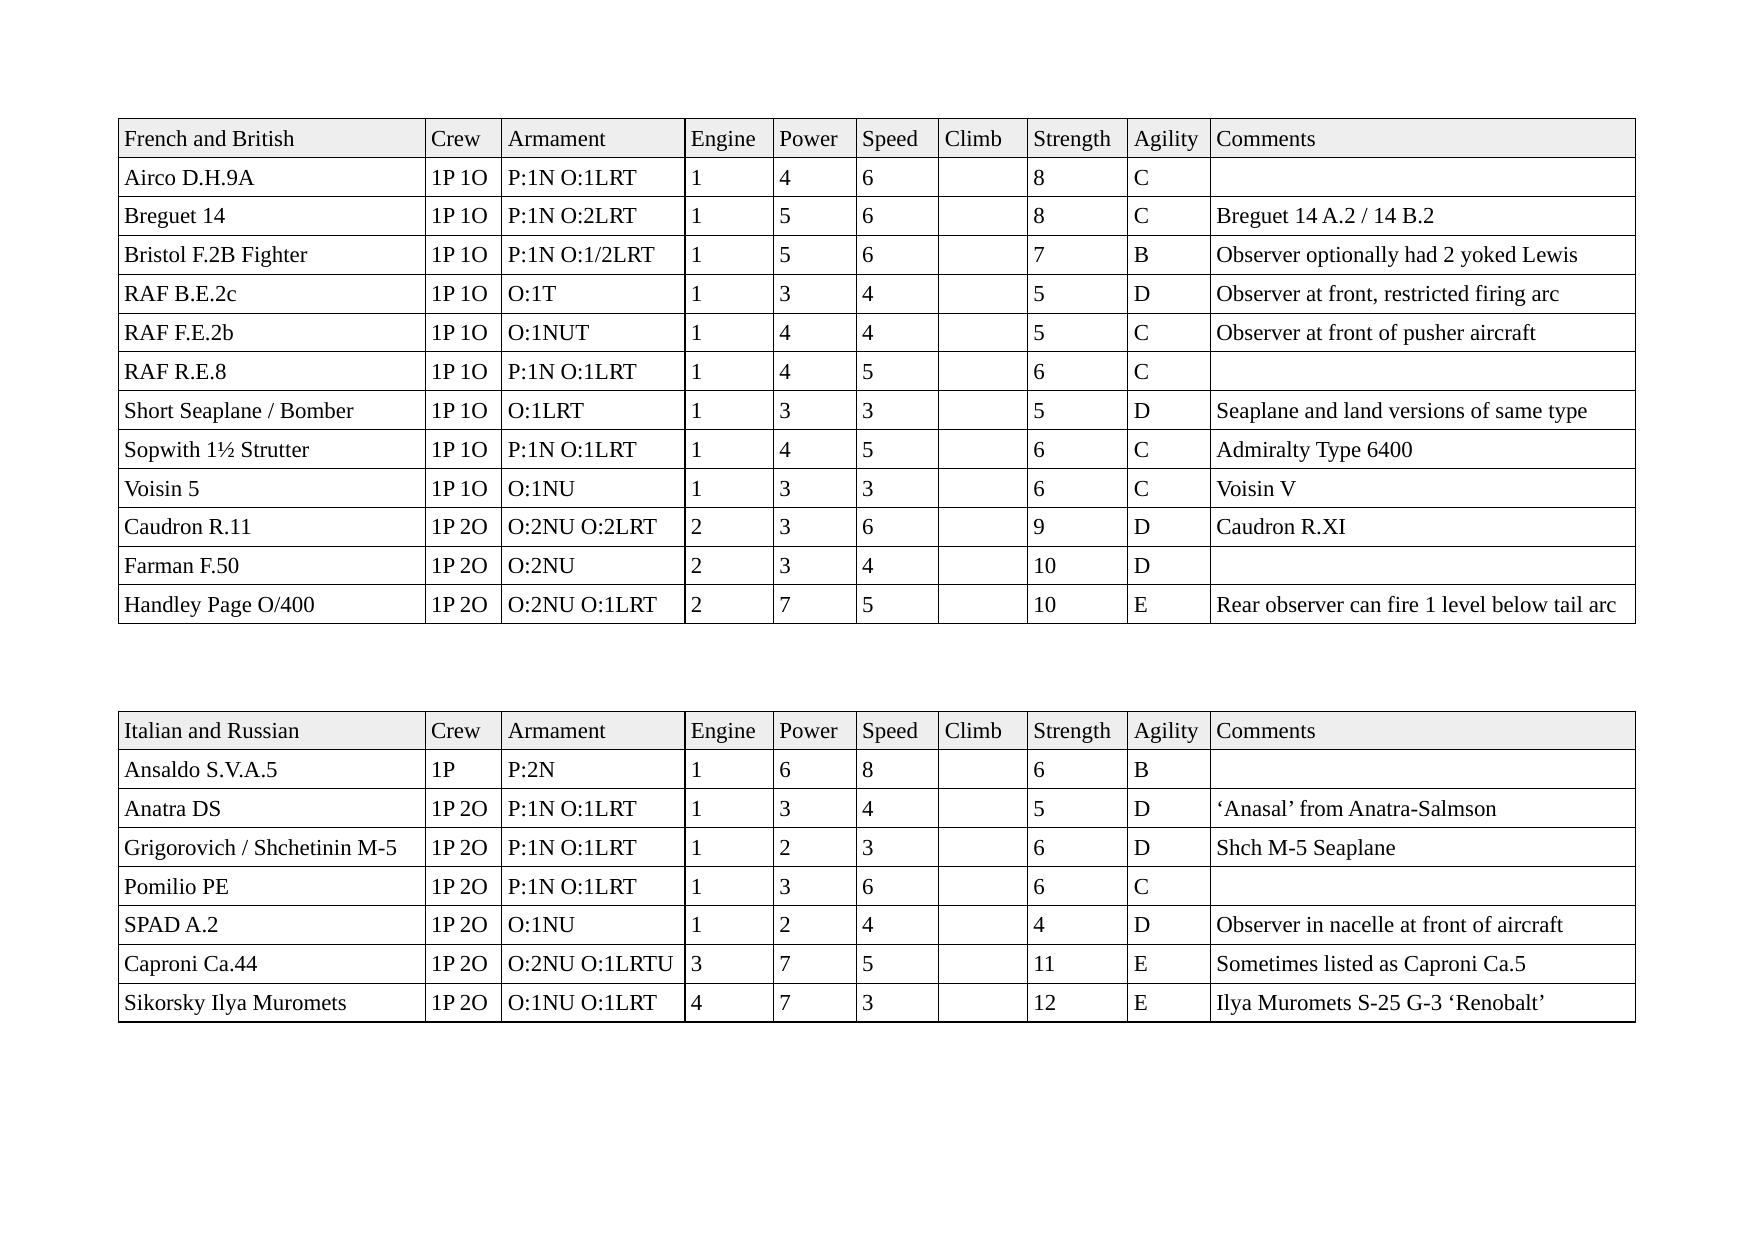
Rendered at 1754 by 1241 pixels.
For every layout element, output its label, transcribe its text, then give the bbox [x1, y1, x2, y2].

table_cell Pomilio PE [119, 867, 425, 905]
table_cell 1 [686, 158, 773, 196]
table_cell O:1NU [502, 906, 684, 944]
table_cell Farman F.50 [119, 547, 425, 584]
table_cell Anatra DS [119, 789, 425, 827]
table_header Armament [502, 119, 684, 157]
table_cell 1P 1O [426, 430, 501, 468]
table_cell 2 [774, 906, 856, 944]
table_cell D [1128, 547, 1210, 584]
table_cell Grigorovich / Shchetinin M-5 [119, 828, 425, 866]
table_cell RAF B.E.2c [119, 275, 425, 312]
table_header Crew [426, 712, 501, 749]
table_cell 3 [774, 469, 856, 507]
table_cell Observer in nacelle at front of aircraft [1211, 906, 1635, 944]
table_header Comments [1211, 119, 1635, 157]
table_cell 6 [1028, 867, 1127, 905]
table_cell 3 [774, 391, 856, 429]
table_cell 6 [774, 750, 856, 788]
table_cell 5 [774, 236, 856, 273]
table_cell D [1128, 508, 1210, 546]
table_cell 5 [857, 430, 938, 468]
table_cell Airco D.H.9A [119, 158, 425, 196]
table_cell 3 [774, 508, 856, 546]
table_cell 1 [686, 275, 773, 312]
table_cell Observer at front, restricted firing arc [1211, 275, 1635, 312]
table_cell 7 [774, 945, 856, 982]
table_cell SPAD A.2 [119, 906, 425, 944]
table_cell 1P 2O [426, 984, 501, 1021]
table_cell 1P 1O [426, 391, 501, 429]
table_cell 1P 2O [426, 906, 501, 944]
table_cell C [1128, 158, 1210, 196]
table_cell P:1N O:1LRT [502, 789, 684, 827]
table_cell 11 [1028, 945, 1127, 982]
table_cell O:1NU O:1LRT [502, 984, 684, 1021]
table_cell [1211, 867, 1635, 905]
table_header Strength [1028, 119, 1127, 157]
table_cell 1P 1O [426, 158, 501, 196]
table_cell [1211, 750, 1635, 788]
table_cell 6 [857, 236, 938, 273]
table_cell 4 [857, 275, 938, 312]
table_cell Shch M-5 Seaplane [1211, 828, 1635, 866]
table_cell 1 [686, 469, 773, 507]
table_cell 1 [686, 314, 773, 351]
table_cell Breguet 14 A.2 / 14 B.2 [1211, 197, 1635, 235]
table_header Italian and Russian [119, 712, 425, 749]
table_cell 2 [774, 828, 856, 866]
table_cell 1 [686, 352, 773, 390]
table_cell 6 [1028, 430, 1127, 468]
table_cell [939, 197, 1027, 235]
table_cell Observer at front of pusher aircraft [1211, 314, 1635, 351]
table_cell 7 [774, 984, 856, 1021]
table_header Power [774, 712, 856, 749]
table_cell Handley Page O/400 [119, 585, 425, 623]
table_cell Observer optionally had 2 yoked Lewis [1211, 236, 1635, 273]
table_cell D [1128, 789, 1210, 827]
table_cell 2 [686, 508, 773, 546]
table_cell 9 [1028, 508, 1127, 546]
table_cell [939, 158, 1027, 196]
table_cell 3 [857, 391, 938, 429]
table_cell E [1128, 585, 1210, 623]
table_cell [939, 391, 1027, 429]
table_cell ‘Anasal’ from Anatra-Salmson [1211, 789, 1635, 827]
table_cell D [1128, 391, 1210, 429]
table_cell 6 [1028, 828, 1127, 866]
table_cell 1 [686, 750, 773, 788]
table_cell 3 [686, 945, 773, 982]
table_cell Sikorsky Ilya Muromets [119, 984, 425, 1021]
table_cell P:1N O:1LRT [502, 867, 684, 905]
table_cell Admiralty Type 6400 [1211, 430, 1635, 468]
table_cell [939, 789, 1027, 827]
table_cell 4 [774, 352, 856, 390]
table_cell 4 [774, 158, 856, 196]
table_header Climb [939, 712, 1027, 749]
table_cell Voisin 5 [119, 469, 425, 507]
table_cell P:2N [502, 750, 684, 788]
table_cell 1P 2O [426, 828, 501, 866]
table_cell 7 [1028, 236, 1127, 273]
table_cell 4 [1028, 906, 1127, 944]
table_cell 3 [774, 867, 856, 905]
table_cell [939, 469, 1027, 507]
table_cell 4 [857, 906, 938, 944]
table_cell 4 [774, 430, 856, 468]
table_cell 1P [426, 750, 501, 788]
table_cell Rear observer can fire 1 level below tail arc [1211, 585, 1635, 623]
table_cell [939, 906, 1027, 944]
table_cell 1P 2O [426, 789, 501, 827]
table_cell 1P 1O [426, 197, 501, 235]
table_cell [939, 236, 1027, 273]
table_cell O:2NU O:1LRT [502, 585, 684, 623]
table_cell [939, 867, 1027, 905]
table_cell 2 [686, 547, 773, 584]
table_header Power [774, 119, 856, 157]
table_cell [939, 314, 1027, 351]
table_cell 6 [857, 158, 938, 196]
table_cell O:2NU [502, 547, 684, 584]
table_cell D [1128, 828, 1210, 866]
table_cell 5 [857, 945, 938, 982]
table_cell P:1N O:1LRT [502, 352, 684, 390]
table_cell [1211, 547, 1635, 584]
table_header Agility [1128, 712, 1210, 749]
table_cell 4 [686, 984, 773, 1021]
table_cell [1211, 352, 1635, 390]
table_cell 8 [857, 750, 938, 788]
table_cell 5 [1028, 314, 1127, 351]
table_cell O:1T [502, 275, 684, 312]
table_cell 1P 1O [426, 275, 501, 312]
table_cell O:2NU O:2LRT [502, 508, 684, 546]
table_header Strength [1028, 712, 1127, 749]
table_cell Voisin V [1211, 469, 1635, 507]
table_cell RAF R.E.8 [119, 352, 425, 390]
table_cell O:1LRT [502, 391, 684, 429]
table_cell Short Seaplane / Bomber [119, 391, 425, 429]
table_cell 1P 2O [426, 547, 501, 584]
table_cell RAF F.E.2b [119, 314, 425, 351]
table_header Armament [502, 712, 684, 749]
table_cell 3 [774, 275, 856, 312]
table_cell P:1N O:1/2LRT [502, 236, 684, 273]
table_cell 1P 1O [426, 469, 501, 507]
table_cell Ansaldo S.V.A.5 [119, 750, 425, 788]
table_cell [939, 352, 1027, 390]
table_cell O:1NU [502, 469, 684, 507]
table_cell E [1128, 984, 1210, 1021]
table_cell 5 [1028, 275, 1127, 312]
table_cell P:1N O:1LRT [502, 158, 684, 196]
table_cell Breguet 14 [119, 197, 425, 235]
table_header Engine [686, 712, 773, 749]
table_cell P:1N O:2LRT [502, 197, 684, 235]
table_cell Bristol F.2B Fighter [119, 236, 425, 273]
table_cell [939, 585, 1027, 623]
table_cell 1 [686, 906, 773, 944]
table_cell Caudron R.11 [119, 508, 425, 546]
table_cell 1 [686, 197, 773, 235]
table_header Engine [686, 119, 773, 157]
table_cell 10 [1028, 547, 1127, 584]
table_cell 4 [857, 789, 938, 827]
table_cell B [1128, 750, 1210, 788]
table_cell B [1128, 236, 1210, 273]
table_cell 5 [774, 197, 856, 235]
table_header French and British [119, 119, 425, 157]
table_cell C [1128, 314, 1210, 351]
table_cell 5 [1028, 391, 1127, 429]
table_cell 1P 1O [426, 314, 501, 351]
table_cell Caudron R.XI [1211, 508, 1635, 546]
table_cell [939, 430, 1027, 468]
table_cell 5 [857, 585, 938, 623]
table_cell 3 [857, 984, 938, 1021]
table_header Speed [857, 119, 938, 157]
table_cell 4 [857, 314, 938, 351]
table_cell 3 [774, 547, 856, 584]
table_cell [1211, 158, 1635, 196]
table_cell 3 [857, 828, 938, 866]
table_cell P:1N O:1LRT [502, 828, 684, 866]
table_header Climb [939, 119, 1027, 157]
table_cell P:1N O:1LRT [502, 430, 684, 468]
table_cell 1 [686, 236, 773, 273]
table_cell 8 [1028, 158, 1127, 196]
table_cell 10 [1028, 585, 1127, 623]
table_cell [939, 275, 1027, 312]
table_header Agility [1128, 119, 1210, 157]
table_cell 1 [686, 430, 773, 468]
table_cell 3 [774, 789, 856, 827]
table_cell 1P 1O [426, 236, 501, 273]
table_cell C [1128, 430, 1210, 468]
table_cell Sometimes listed as Caproni Ca.5 [1211, 945, 1635, 982]
table_cell O:1NUT [502, 314, 684, 351]
table_cell 6 [1028, 352, 1127, 390]
table_cell 6 [857, 197, 938, 235]
table_cell 6 [1028, 469, 1127, 507]
table_cell O:2NU O:1LRTU [502, 945, 684, 982]
table_cell 1P 2O [426, 945, 501, 982]
table_cell 1 [686, 828, 773, 866]
table_cell Seaplane and land versions of same type [1211, 391, 1635, 429]
table_cell 1 [686, 867, 773, 905]
table_cell 1 [686, 391, 773, 429]
table_cell [939, 547, 1027, 584]
table_cell C [1128, 197, 1210, 235]
table_cell Caproni Ca.44 [119, 945, 425, 982]
table_cell C [1128, 469, 1210, 507]
table_cell 4 [774, 314, 856, 351]
table_cell 1P 2O [426, 867, 501, 905]
table_cell 12 [1028, 984, 1127, 1021]
table_cell 2 [686, 585, 773, 623]
table_cell Ilya Muromets S-25 G-3 ‘Renobalt’ [1211, 984, 1635, 1021]
table_cell 1P 2O [426, 585, 501, 623]
table_cell Sopwith 1½ Strutter [119, 430, 425, 468]
table_cell 4 [857, 547, 938, 584]
table_header Crew [426, 119, 501, 157]
table_cell 7 [774, 585, 856, 623]
table_cell C [1128, 867, 1210, 905]
table_cell C [1128, 352, 1210, 390]
table_cell [939, 750, 1027, 788]
table_cell E [1128, 945, 1210, 982]
table_cell [939, 508, 1027, 546]
table_cell 6 [1028, 750, 1127, 788]
table_cell [939, 828, 1027, 866]
table_cell [939, 945, 1027, 982]
table_cell 6 [857, 867, 938, 905]
table_cell 1 [686, 789, 773, 827]
table_cell 3 [857, 469, 938, 507]
table_cell 6 [857, 508, 938, 546]
table_cell 5 [1028, 789, 1127, 827]
table_cell 8 [1028, 197, 1127, 235]
table_cell D [1128, 275, 1210, 312]
table_cell 1P 1O [426, 352, 501, 390]
table_header Comments [1211, 712, 1635, 749]
table_header Speed [857, 712, 938, 749]
table_cell [939, 984, 1027, 1021]
table_cell D [1128, 906, 1210, 944]
table_cell 1P 2O [426, 508, 501, 546]
table_cell 5 [857, 352, 938, 390]
